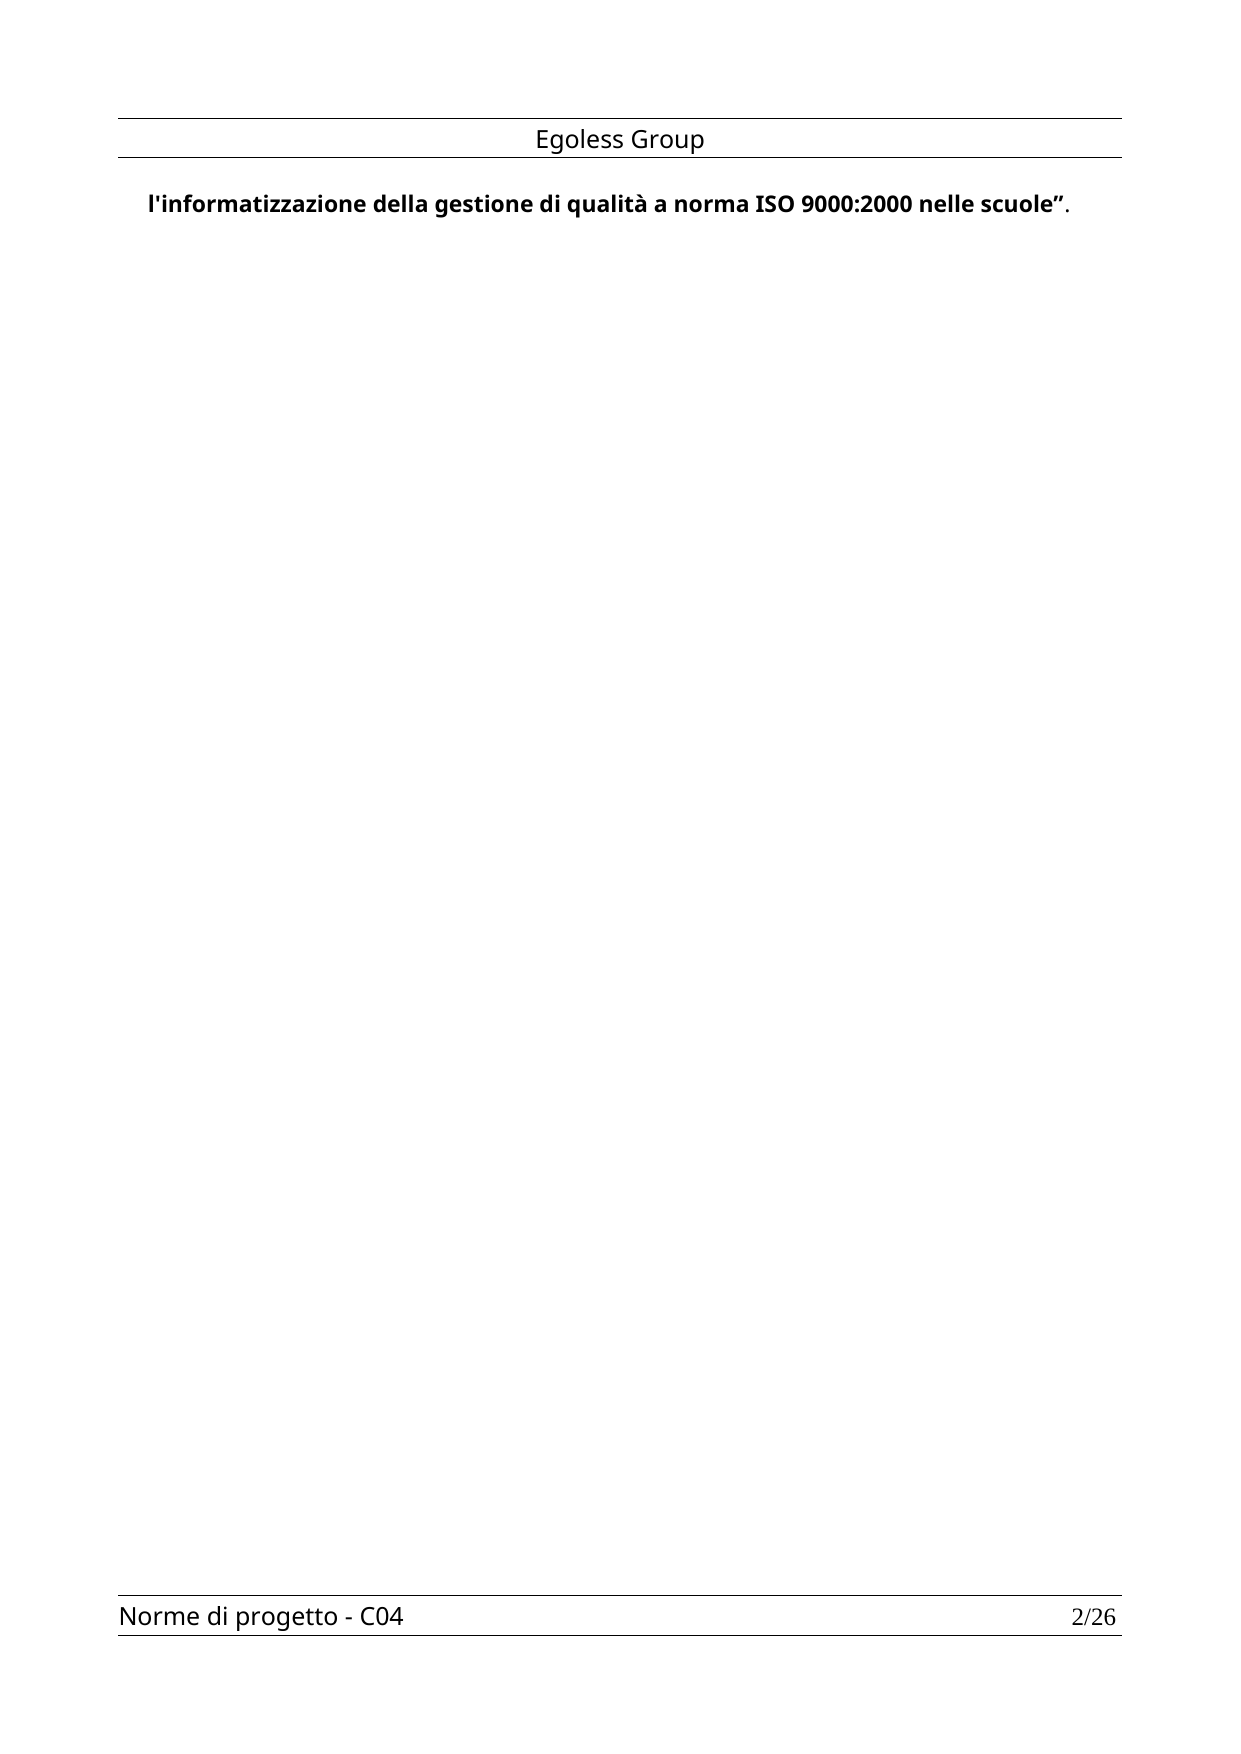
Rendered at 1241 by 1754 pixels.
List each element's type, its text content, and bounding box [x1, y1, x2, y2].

text l'informatizzazione della gestione di qualità a norma ISO 9000:2000 nelle scuole”. [148, 188, 1122, 219]
